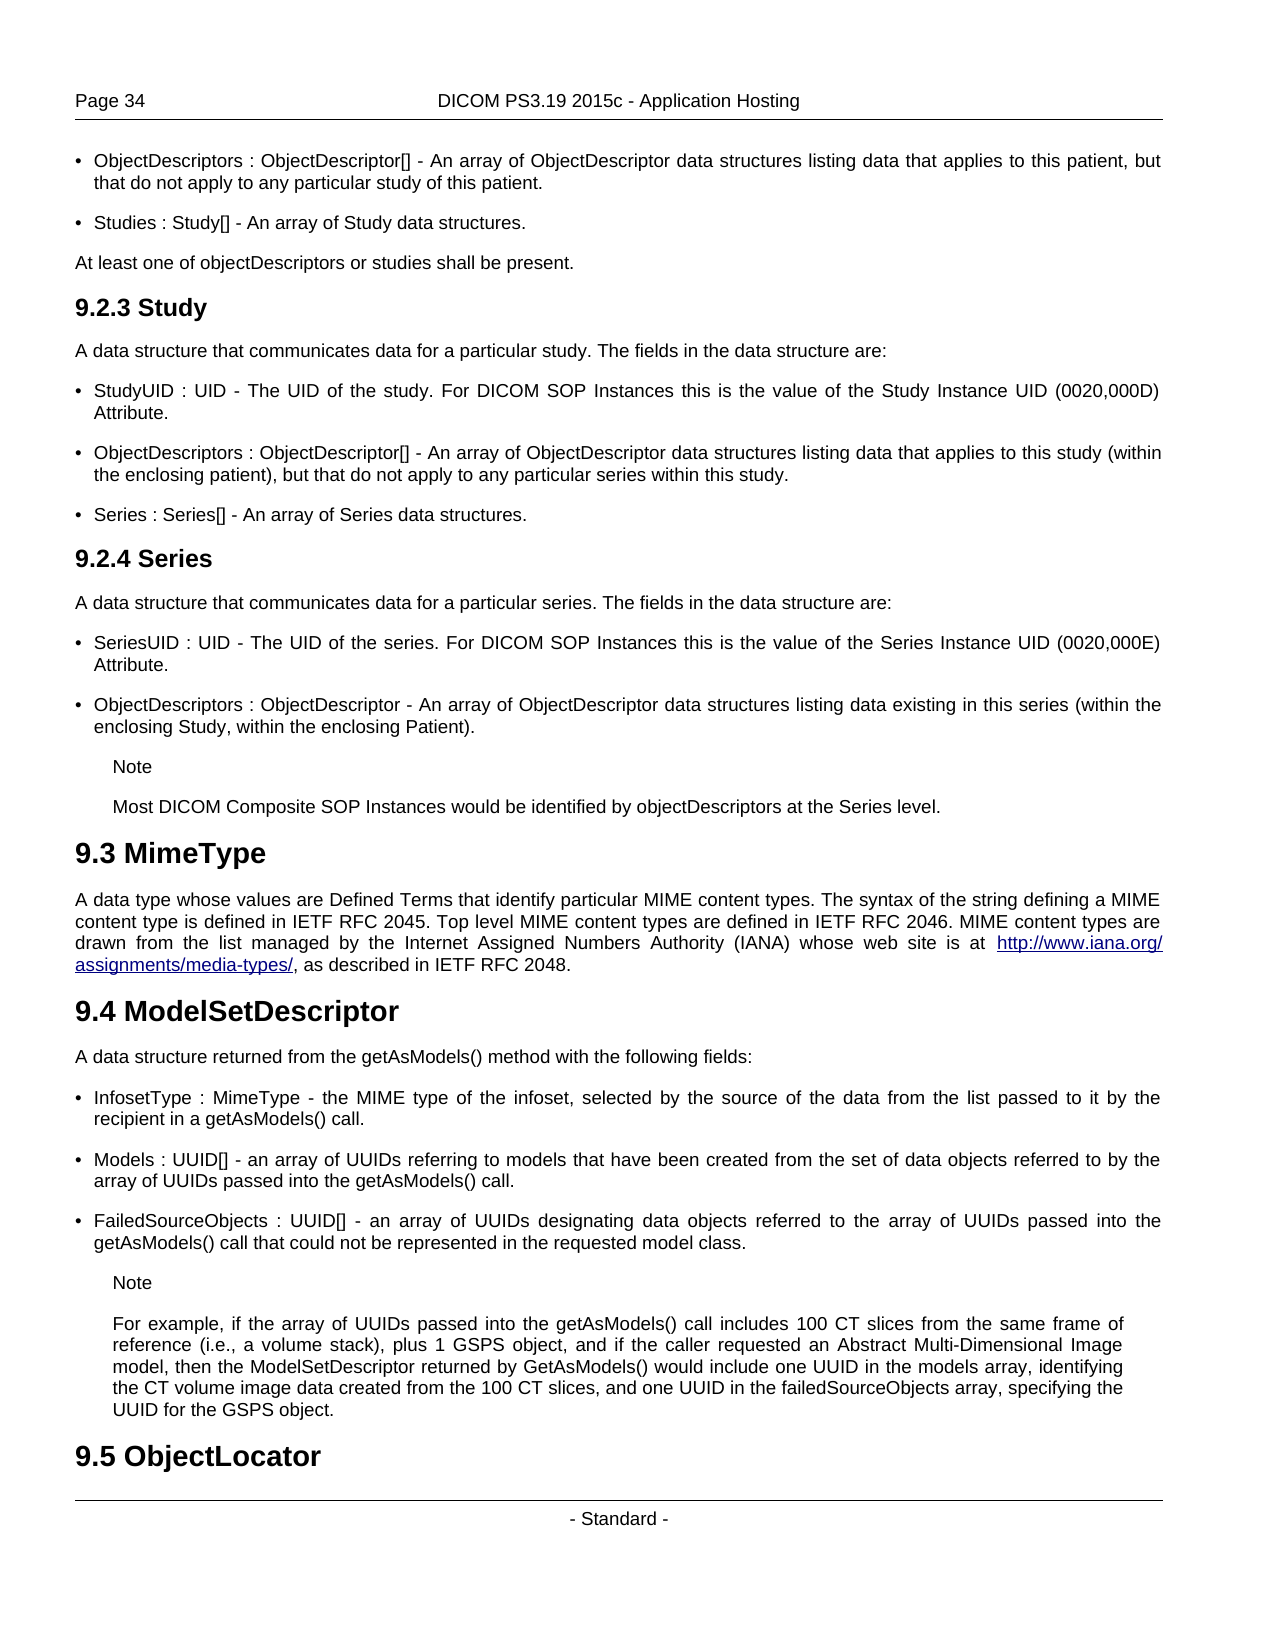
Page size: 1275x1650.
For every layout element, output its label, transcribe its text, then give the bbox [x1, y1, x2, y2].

text Most DICOM Composite SOP Instances would be identified by objectDescriptors at the Series level. [112, 796, 1125, 818]
text 9.2.3 Study [75, 292, 1162, 321]
text A data type whose values are Defined Terms that identify particular MIME content types. The syntax of the string defining a MIME content type is defined in IETF RFC 2045. Top level MIME content types are defined in IETF RFC 2046. MIME content types are drawn from the list managed by the Internet Assigned Numbers Authority (IANA) whose web site is at http://​www.iana.org/​assignments/​media-types/, as described in IETF RFC 2048. [75, 889, 1162, 975]
text 9.5 ObjectLocator [75, 1439, 1162, 1472]
list InfosetType : MimeType - the MIME type of the infoset, selected by the source of the data from the list passed to it by the recipient in a getAsModels() call. [75, 1086, 1162, 1129]
text 9.4 ModelSetDescriptor [75, 994, 1162, 1027]
list StudyUID : UID - The UID of the study. For DICOM SOP Instances this is the value of the Study Instance UID (0020,000D) Attribute. [75, 380, 1162, 423]
list SeriesUID : UID - The UID of the series. For DICOM SOP Instances this is the value of the Series Instance UID (0020,000E) Attribute. [75, 632, 1162, 675]
list ObjectDescriptors : ObjectDescriptor[] - An array of ObjectDescriptor data structures listing data that applies to this study (within the enclosing patient), but that do not apply to any particular series within this study. [75, 442, 1162, 485]
text Note [112, 756, 1125, 777]
text 9.2.4 Series [75, 544, 1162, 573]
text A data structure that communicates data for a particular study. The fields in the data structure are: [75, 340, 1162, 362]
text A data structure returned from the getAsModels() method with the following fields: [75, 1046, 1162, 1068]
list Models : UUID[] - an array of UUIDs referring to models that have been created from the set of data objects referred to by the array of UUIDs passed into the getAsModels() call. [75, 1148, 1162, 1191]
list ObjectDescriptors : ObjectDescriptor[] - An array of ObjectDescriptor data structures listing data that applies to this patient, but that do not apply to any particular study of this patient. [75, 150, 1162, 193]
list ObjectDescriptors : ObjectDescriptor - An array of ObjectDescriptor data structures listing data existing in this series (within the enclosing Study, within the enclosing Patient). [75, 694, 1162, 737]
text 9.3 MimeType [75, 837, 1162, 870]
list Series : Series[] - An array of Series data structures. [75, 504, 1162, 526]
text For example, if the array of UUIDs passed into the getAsModels() call includes 100 CT slices from the same frame of reference (i.e., a volume stack), plus 1 GSPS object, and if the caller requested an Abstract Multi-Dimensional Image model, then the ModelSetDescriptor returned by GetAsModels() would include one UUID in the models array, identifying the CT volume image data created from the 100 CT slices, and one UUID in the failedSourceObjects array, specifying the UUID for the GSPS object. [112, 1312, 1125, 1420]
list FailedSourceObjects : UUID[] - an array of UUIDs designating data objects referred to the array of UUIDs passed into the getAsModels() call that could not be represented in the requested model class. [75, 1210, 1162, 1253]
text A data structure that communicates data for a particular series. The fields in the data structure are: [75, 592, 1162, 613]
list Studies : Study[] - An array of Study data structures. [75, 212, 1162, 233]
text Note [112, 1272, 1125, 1294]
text At least one of objectDescriptors or studies shall be present. [75, 252, 1162, 274]
